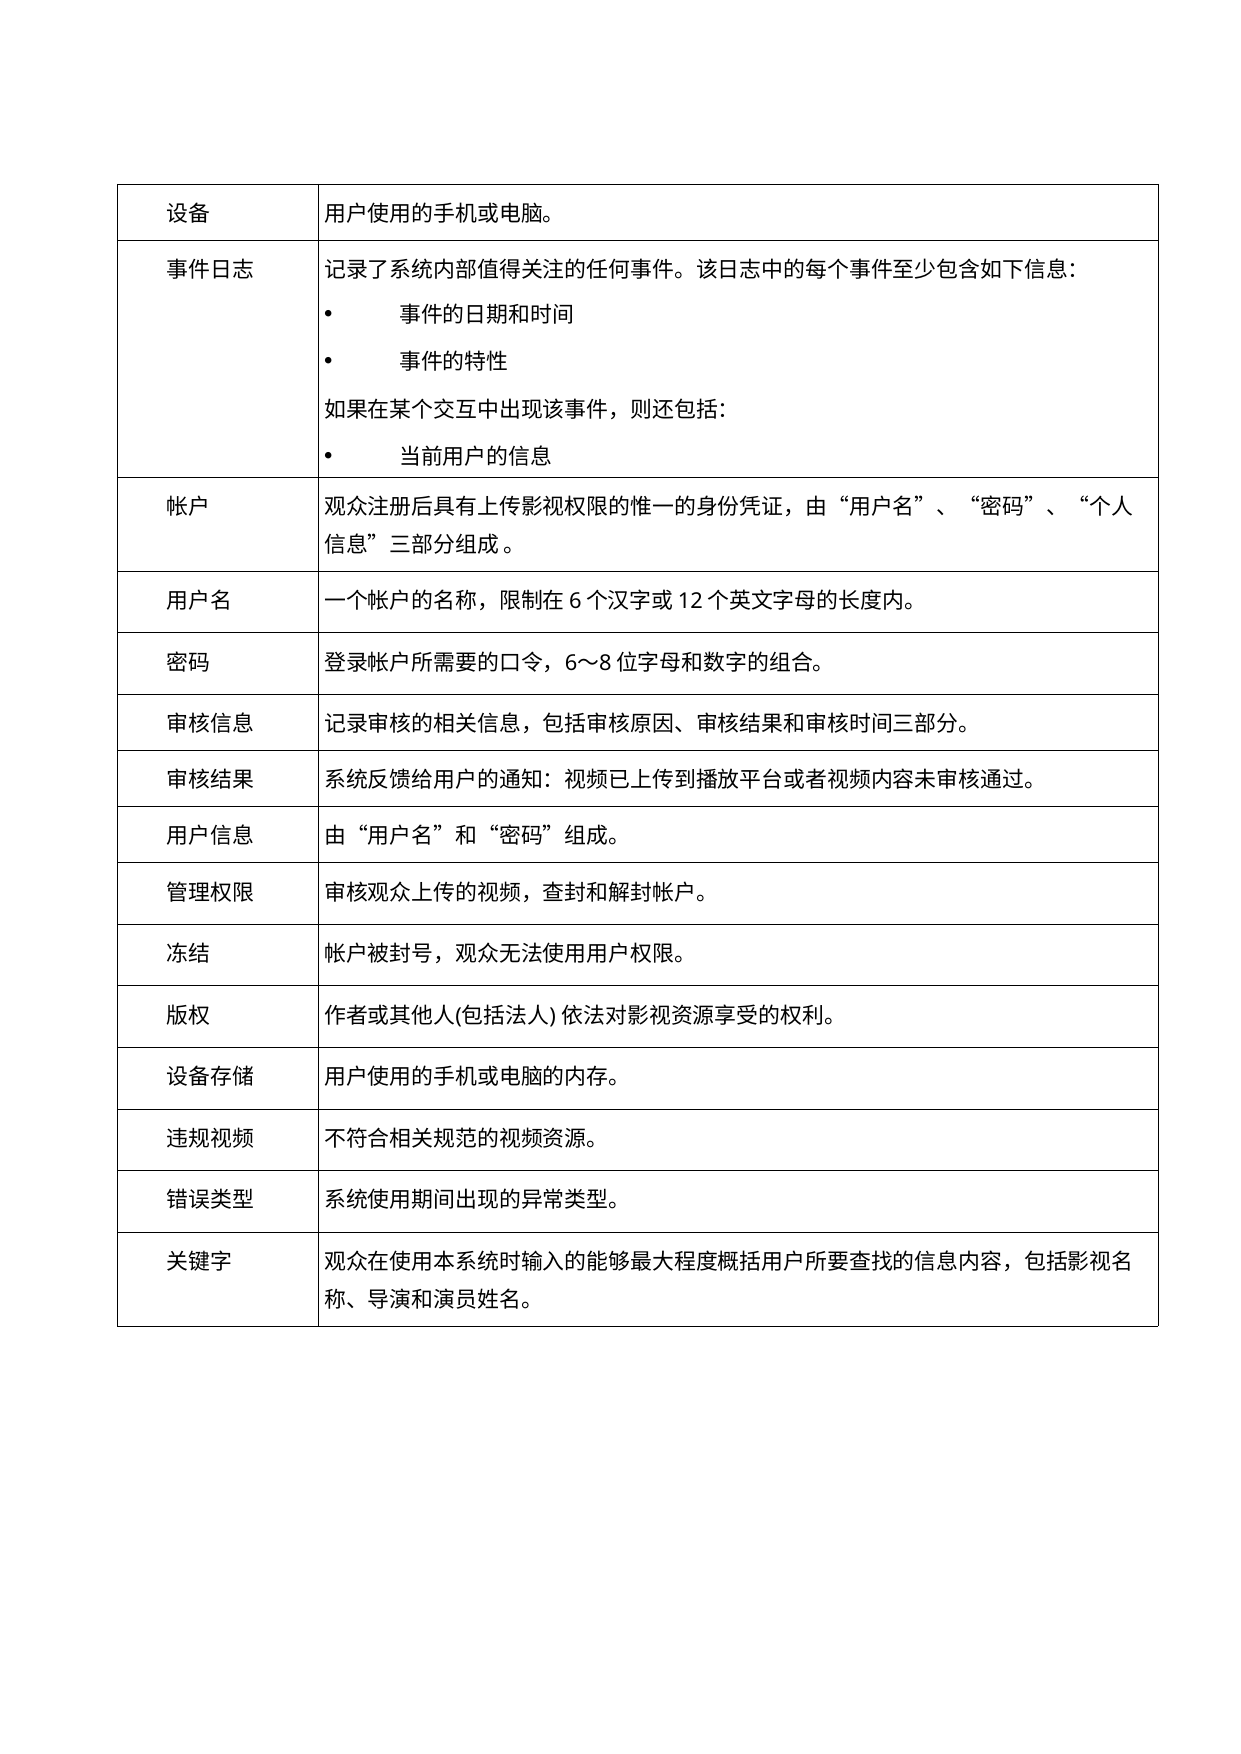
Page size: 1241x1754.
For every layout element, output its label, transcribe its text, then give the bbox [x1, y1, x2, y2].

table_cell 用户使用的手机或电脑的内存。 [319, 1048, 1158, 1108]
table_cell 系统反馈给用户的通知：视频已上传到播放平台或者视频内容未审核通过。 [319, 751, 1158, 806]
table_cell 帐户 [118, 478, 318, 571]
table_cell 用户名 [118, 572, 318, 632]
table_cell 审核观众上传的视频，查封和解封帐户。 [319, 863, 1158, 924]
table_cell 事件日志 [118, 241, 318, 477]
table_cell 设备 [118, 185, 318, 240]
table_cell 版权 [118, 986, 318, 1047]
table_cell 一个帐户的名称，限制在6个汉字或12个英文字母的长度内。 [319, 572, 1158, 632]
table_cell 记录了系统内部值得关注的任何事件。该日志中的每个事件至少包含如下信息： 事件的日期和时间 事件的特性 如果在某个交互中出现该事件，则还包括： 当前用户的信息 [319, 241, 1158, 477]
table_cell 管理权限 [118, 863, 318, 924]
table_cell 关键字 [118, 1233, 318, 1326]
table_cell 设备存储 [118, 1048, 318, 1108]
table_cell 帐户被封号，观众无法使用用户权限。 [319, 925, 1158, 985]
table_cell 错误类型 [118, 1171, 318, 1232]
table_cell 审核结果 [118, 751, 318, 806]
table_cell 作者或其他人(包括法人) 依法对影视资源享受的权利。 [319, 986, 1158, 1047]
table_cell 审核信息 [118, 695, 318, 750]
table_cell 系统使用期间出现的异常类型。 [319, 1171, 1158, 1232]
table_cell 不符合相关规范的视频资源。 [319, 1110, 1158, 1170]
table_cell 冻结 [118, 925, 318, 985]
table_cell 观众注册后具有上传影视权限的惟一的身份凭证，由“用户名”、“密码”、“个人信息”三部分组成 。 [319, 478, 1158, 571]
table_cell 记录审核的相关信息，包括审核原因、审核结果和审核时间三部分。 [319, 695, 1158, 750]
table_cell 违规视频 [118, 1110, 318, 1170]
table_cell 用户使用的手机或电脑。 [319, 185, 1158, 240]
table_cell 由“用户名”和“密码”组成。 [319, 807, 1158, 862]
table_cell 密码 [118, 633, 318, 694]
table_cell 观众在使用本系统时输入的能够最大程度概括用户所要查找的信息内容，包括影视名称、导演和演员姓名。 [319, 1233, 1158, 1326]
table_cell 登录帐户所需要的口令，6～8位字母和数字的组合。 [319, 633, 1158, 694]
table_cell 用户信息 [118, 807, 318, 862]
